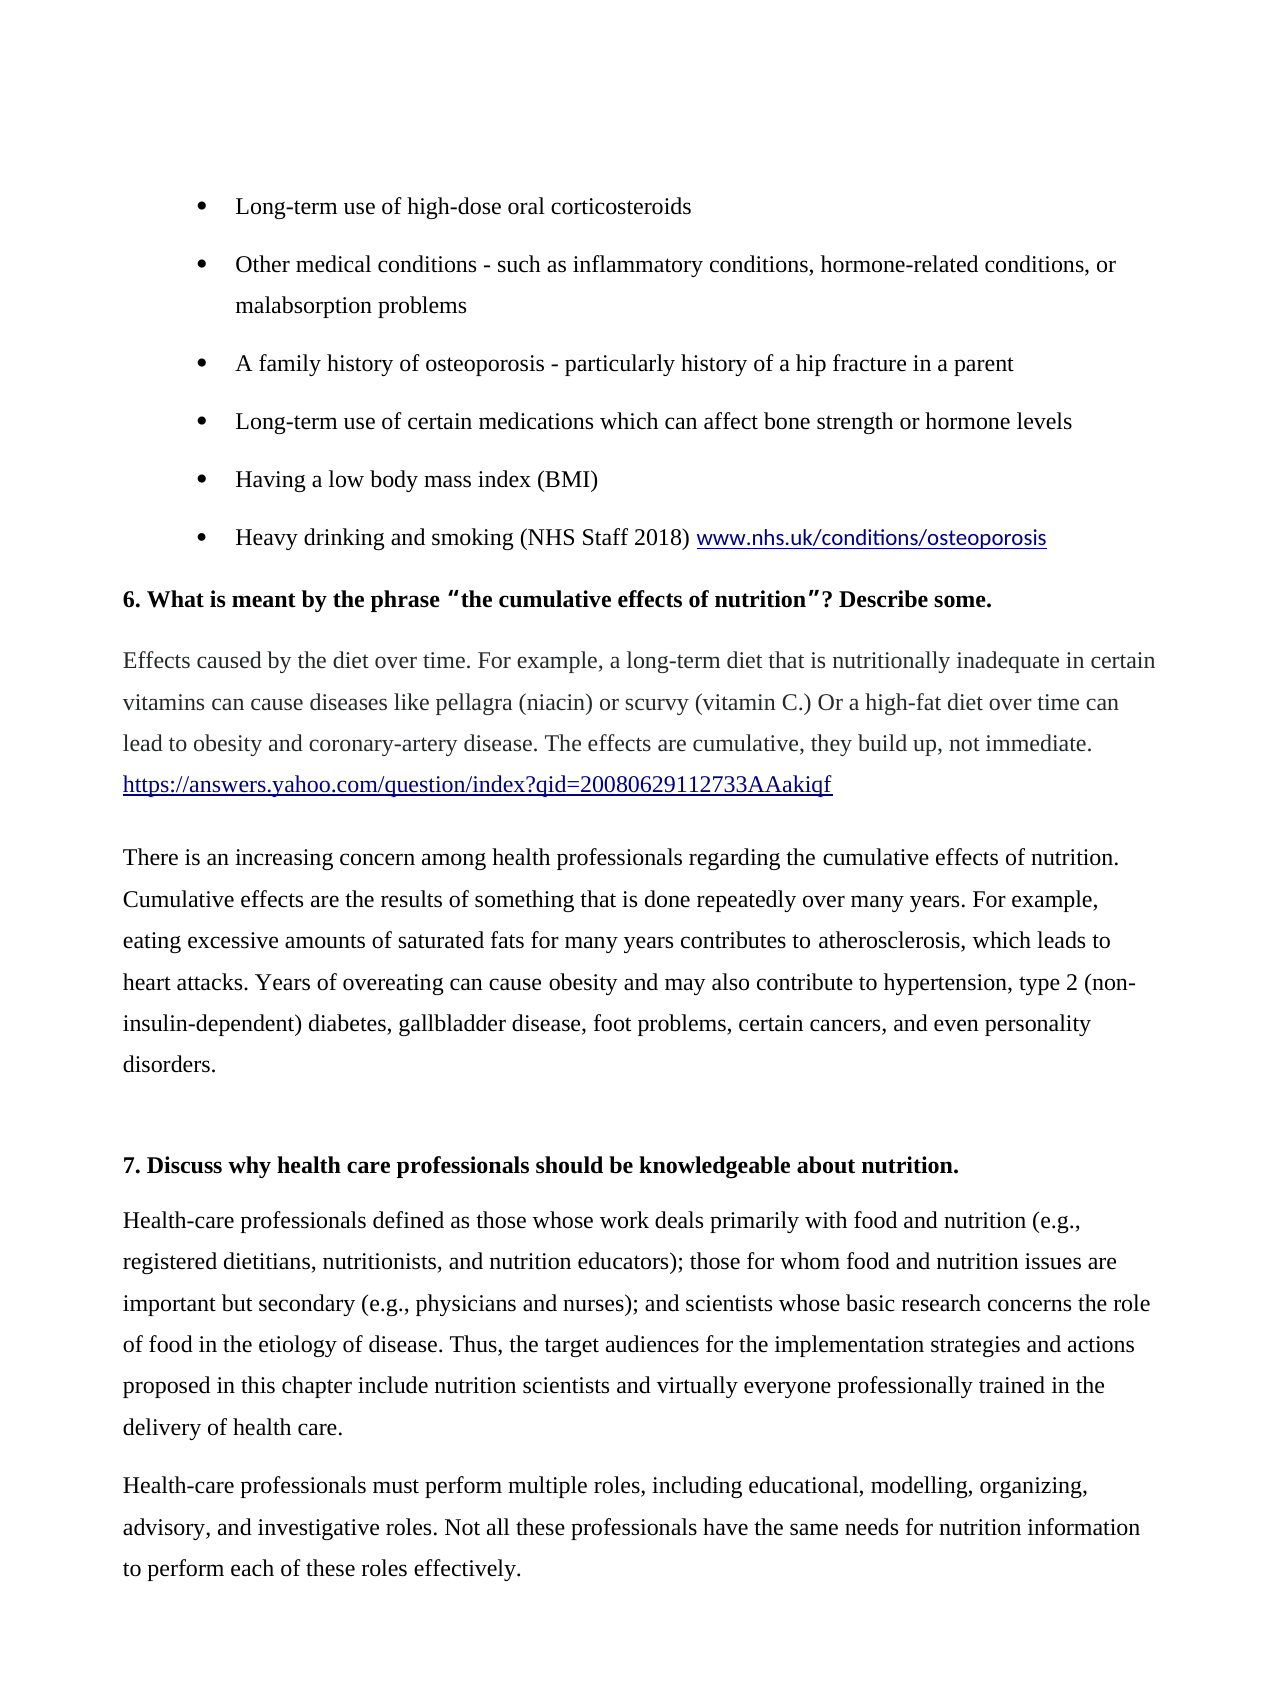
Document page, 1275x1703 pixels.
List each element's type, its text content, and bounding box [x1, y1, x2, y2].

list A family history of osteoporosis - particularly history of a hip fracture in a parent [198, 349, 1164, 377]
text 7. Discuss why health care professionals should be knowledgeable about nutrition. [123, 1151, 1164, 1178]
list Long-term use of high-dose oral corticosteroids [198, 192, 1164, 219]
text Effects caused by the diet over time. For example, a long-term diet that is nutritionally inadequate in certain vitamins can cause diseases like pellagra (niacin) or scurvy (vitamin C.) Or a high-fat diet over time can lead to obesity and coronary-artery disease. The effects are cumulative, they build up, not immediate. https://answers.yahoo.com/question/index?qid=20080629112733AAakiqf [123, 646, 1164, 798]
list Long-term use of certain medications which can affect bone strength or hormone levels [198, 407, 1164, 435]
text Health-care professionals must perform multiple roles, including educational, modelling, organizing, advisory, and investigative roles. Not all these professionals have the same needs for nutrition information to perform each of these roles effectively. [123, 1471, 1164, 1582]
text There is an increasing concern among health professionals regarding the cumulative effects of nutrition. Cumulative effects are the results of something that is done repeatedly over many years. For example, eating excessive amounts of saturated fats for many years contributes to atherosclerosis, which leads to heart attacks. Years of overeating can cause obesity and may also contribute to hypertension, type 2 (non-insulin-dependent) diabetes, gallbladder disease, foot problems, certain cancers, and even personality disorders. [123, 843, 1164, 1078]
list Other medical conditions - such as inflammatory conditions, hormone-related conditions, or malabsorption problems [198, 250, 1164, 319]
list Heavy drinking and smoking (NHS Staff 2018) www.nhs.uk/conditions/osteoporosis [198, 523, 1164, 552]
text 6. What is meant by the phrase “the cumulative effects of nutrition”? Describe some. [123, 582, 1164, 615]
list Having a low body mass index (BMI) [198, 465, 1164, 493]
text Health-care professionals defined as those whose work deals primarily with food and nutrition (e.g., registered dietitians, nutritionists, and nutrition educators); those for whom food and nutrition issues are important but secondary (e.g., physicians and nurses); and scientists whose basic research concerns the role of food in the etiology of disease. Thus, the target audiences for the implementation strategies and actions proposed in this chapter include nutrition scientists and virtually everyone professionally trained in the delivery of health care. [123, 1206, 1164, 1440]
